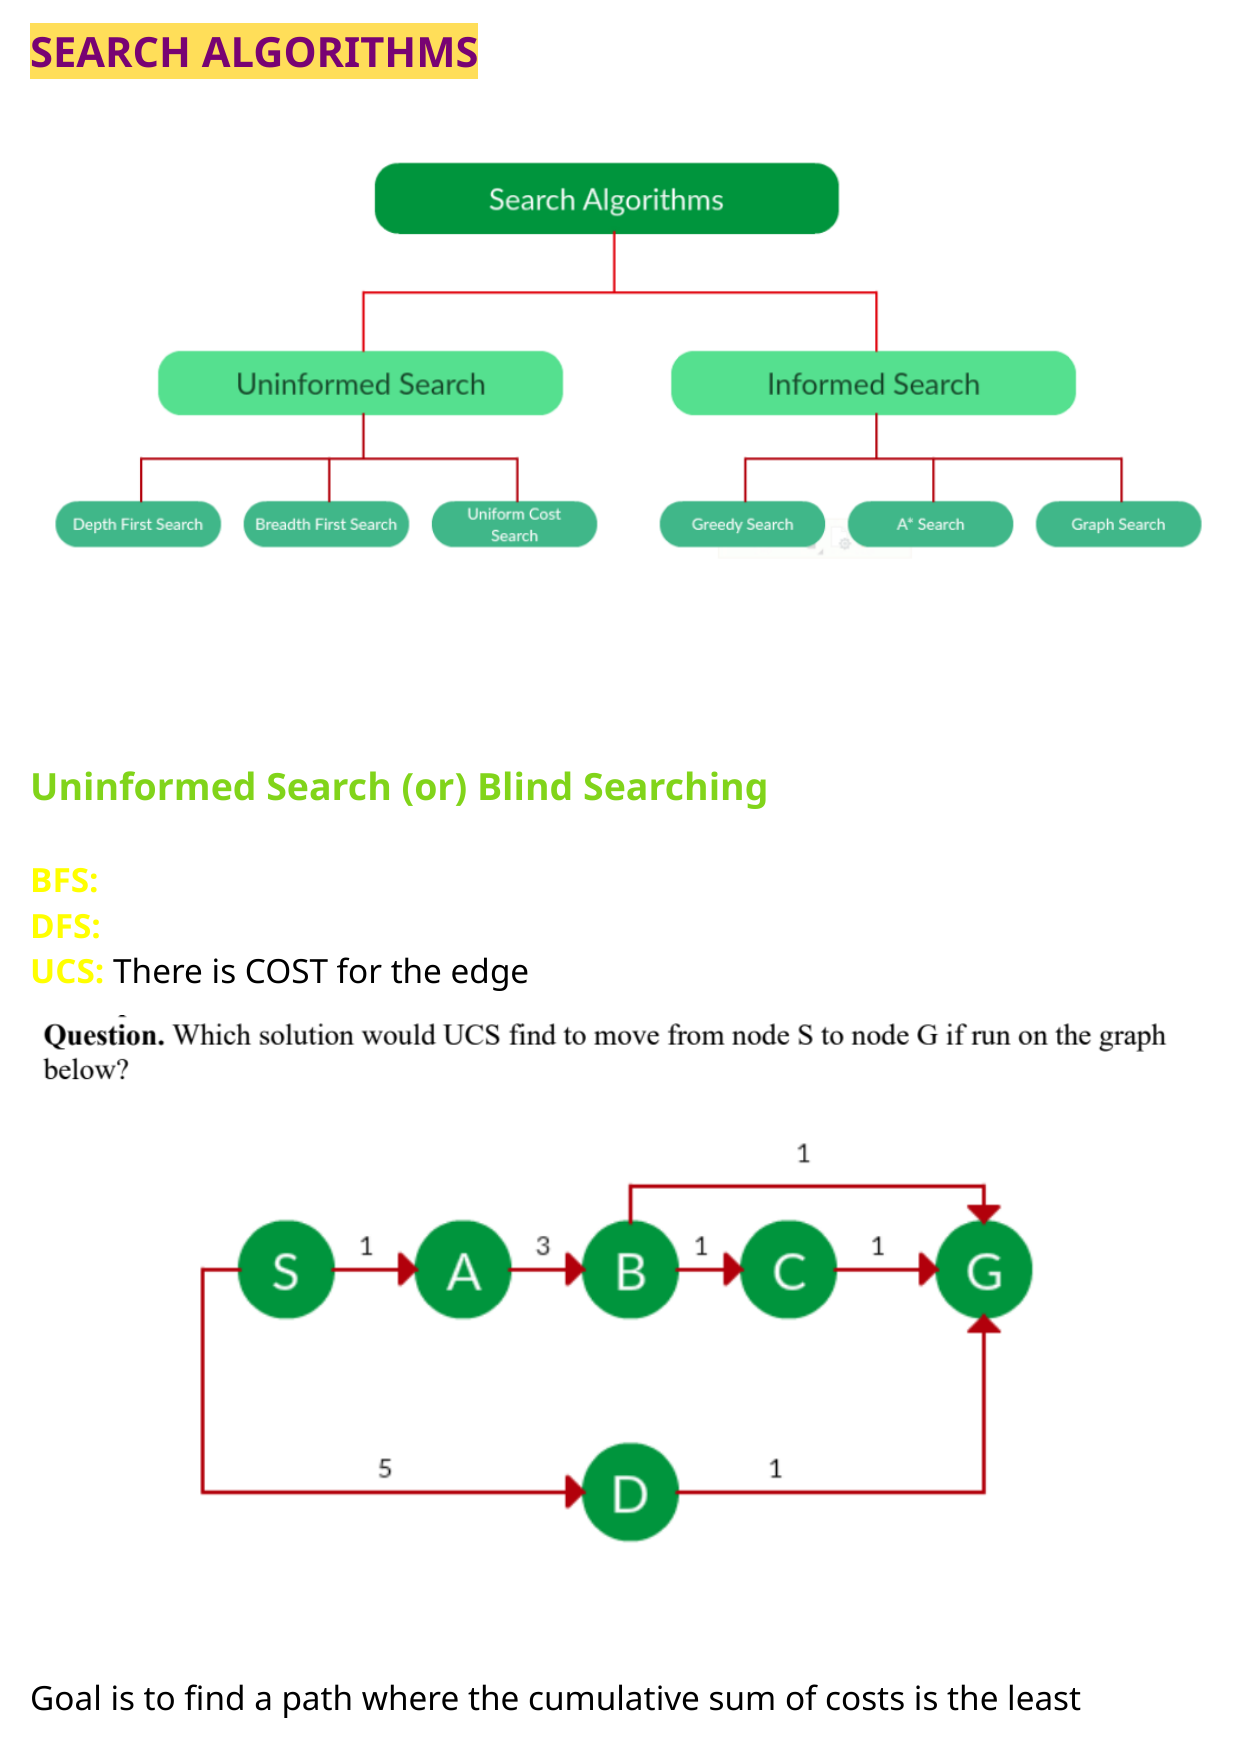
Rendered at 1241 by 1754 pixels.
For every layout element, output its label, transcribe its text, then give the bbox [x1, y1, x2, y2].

subtitle Uninformed Search (or) Blind Searching [30, 761, 1211, 812]
subtitle BFS: [30, 857, 1211, 902]
picture [27, 1015, 1208, 1555]
subtitle Goal is to find a path where the cumulative sum of costs is the least [30, 1674, 1211, 1720]
subtitle UCS: There is COST for the edge [30, 948, 1211, 993]
subtitle SEARCH ALGORITHMS [30, 22, 1211, 79]
picture [28, 125, 1218, 560]
subtitle DFS: [30, 902, 1211, 948]
